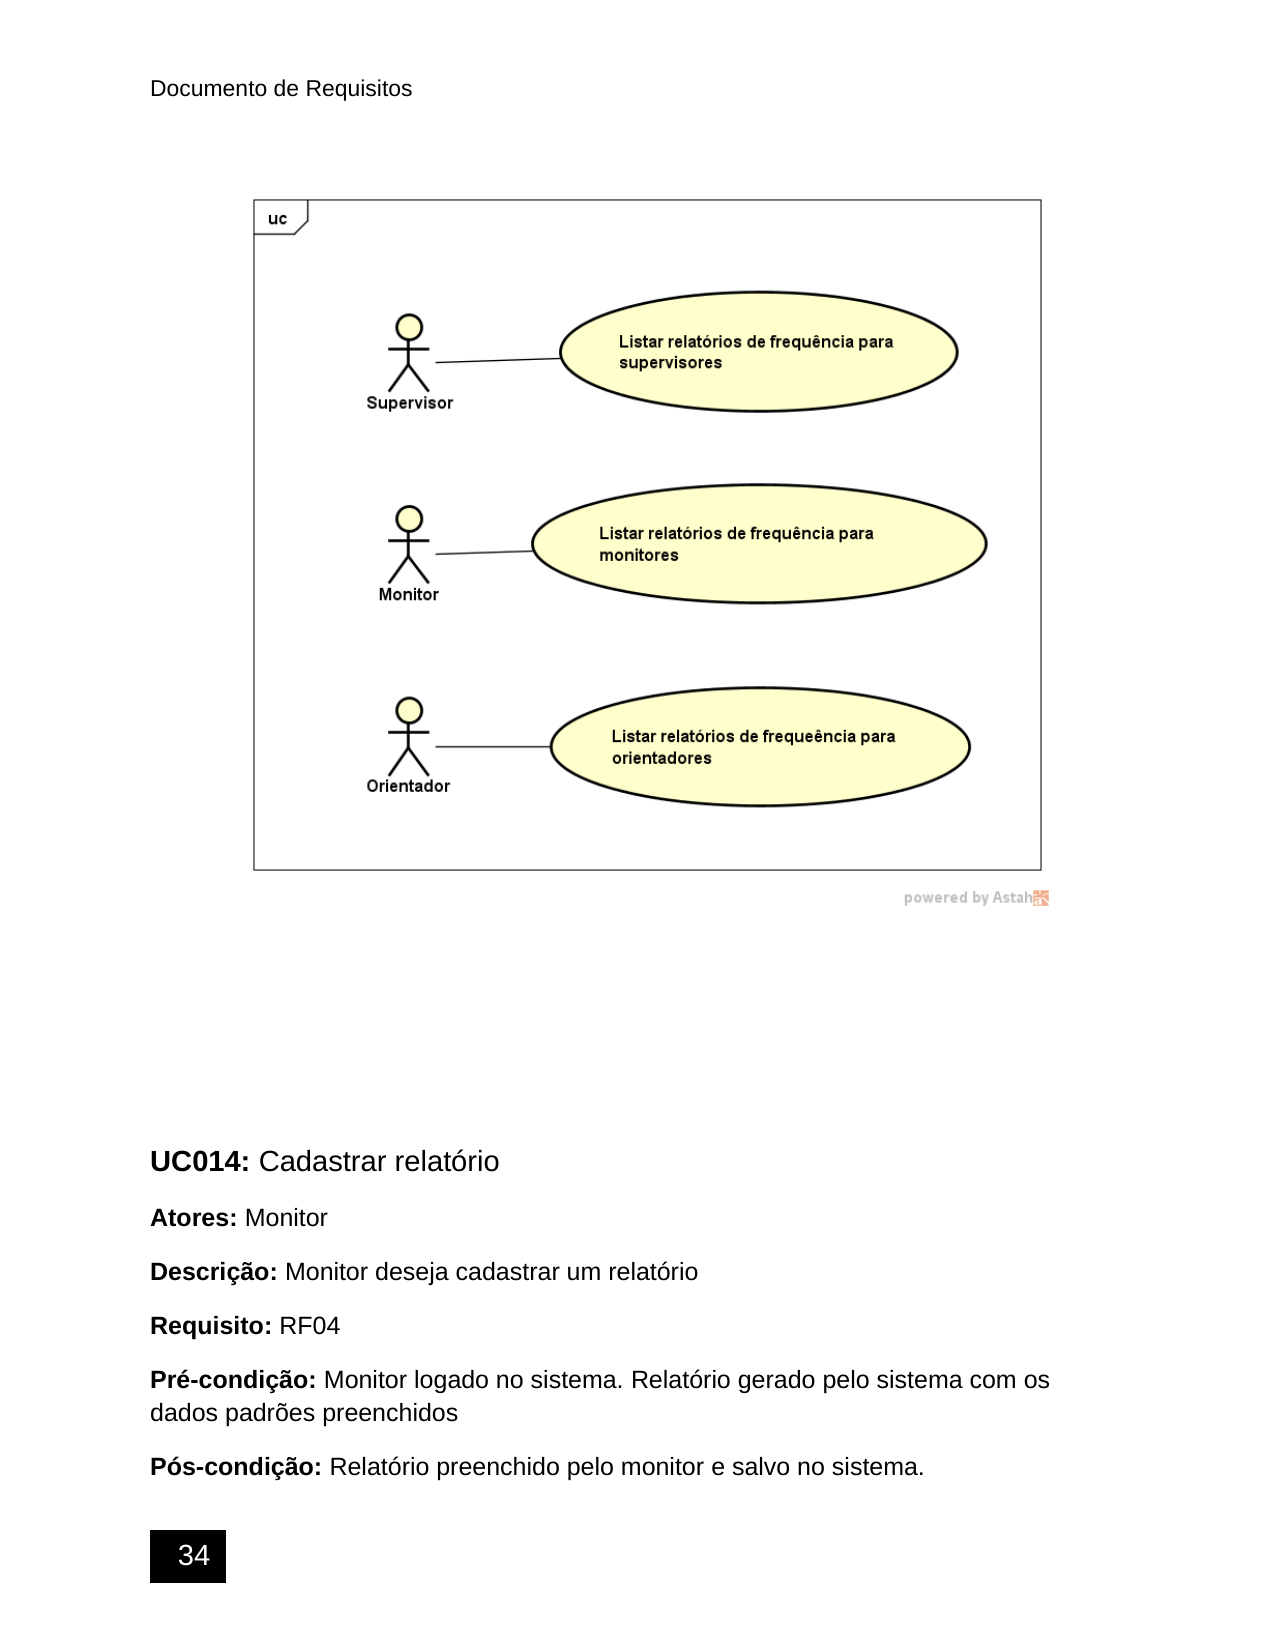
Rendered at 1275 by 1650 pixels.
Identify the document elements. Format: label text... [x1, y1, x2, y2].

text Descrição: Monitor deseja cadastrar um relatório [150, 1257, 1125, 1286]
text UC014: Cadastrar relatório [150, 1144, 1125, 1177]
text Atores: Monitor [150, 1203, 1125, 1232]
text Pré-condição: Monitor logado no sistema. Relatório gerado pelo sistema com os dados padrões preenchidos [150, 1365, 1125, 1426]
text Requisito: RF04 [150, 1311, 1125, 1339]
picture [240, 186, 1054, 911]
text Pós-condição: Relatório preenchido pelo monitor e salvo no sistema. [150, 1452, 1125, 1480]
